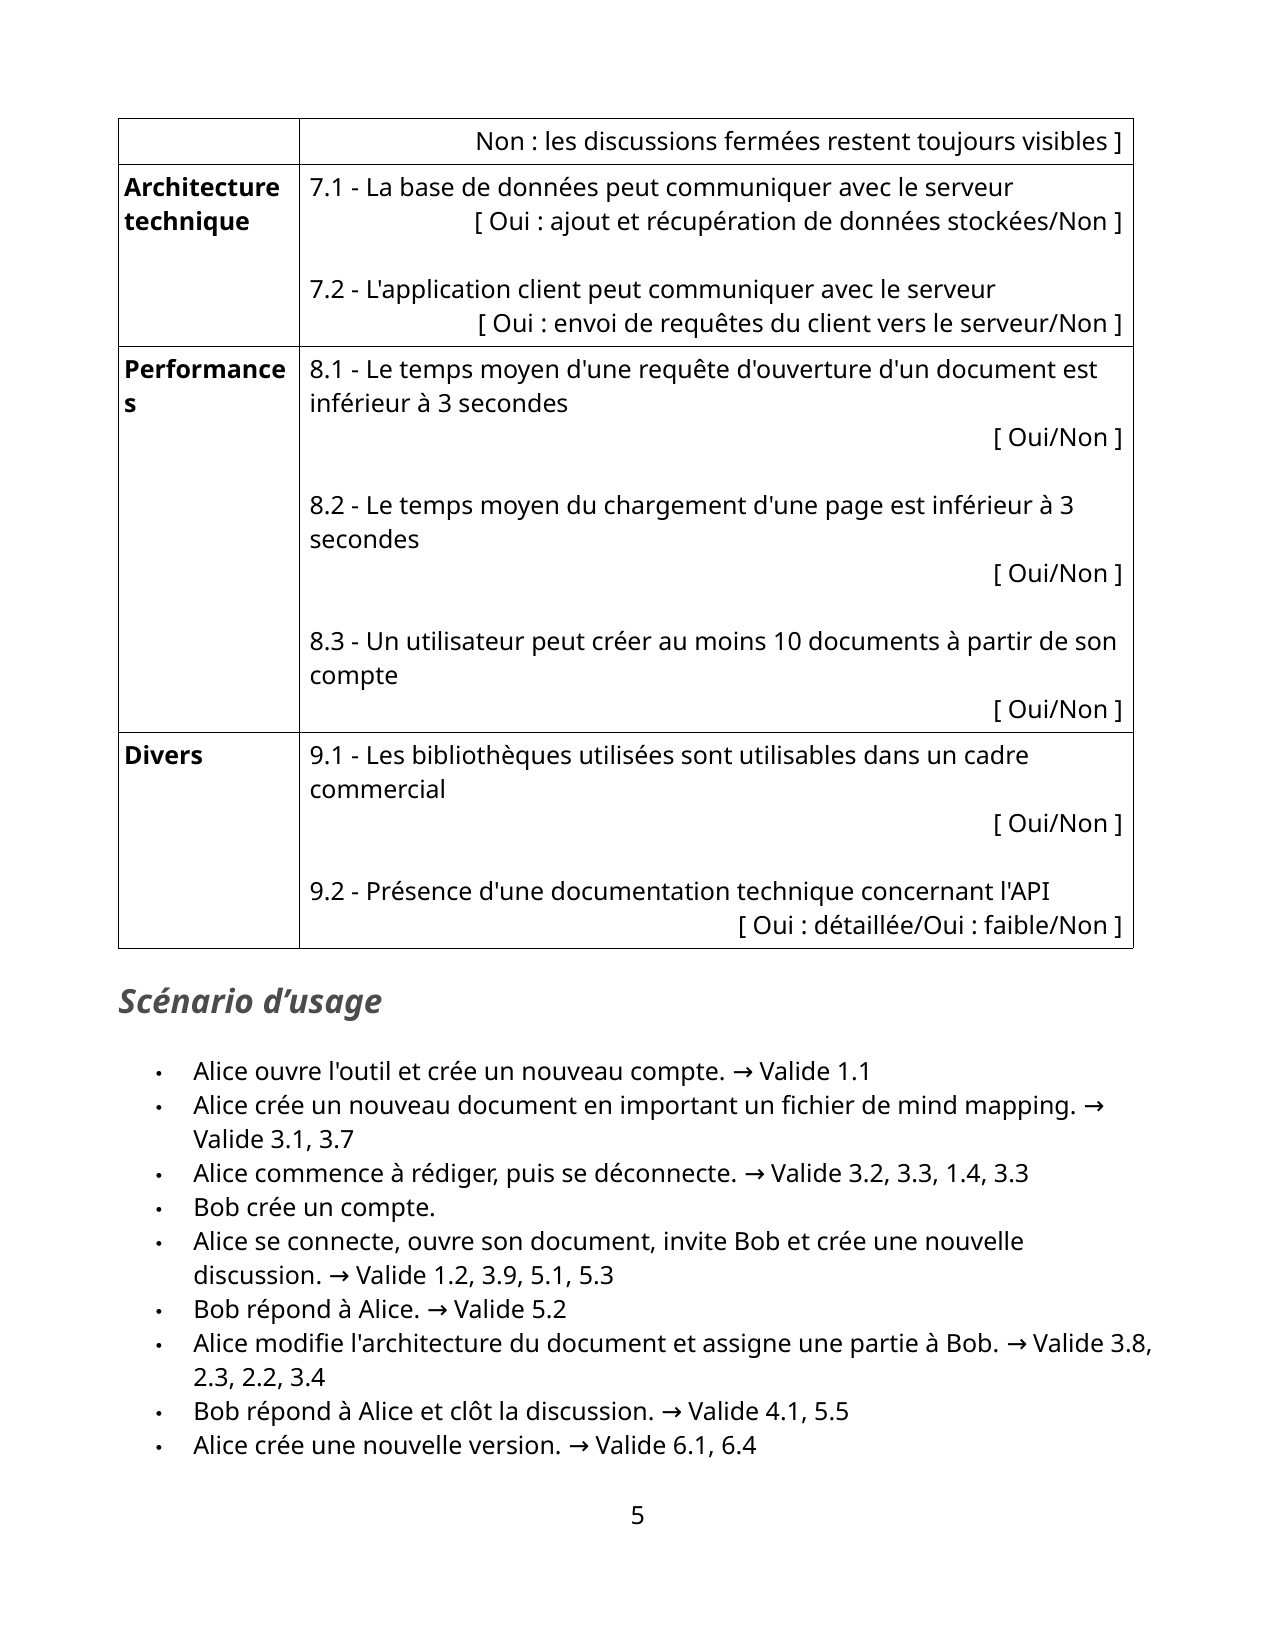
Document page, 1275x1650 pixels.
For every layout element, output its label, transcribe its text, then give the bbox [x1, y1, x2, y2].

table_cell 8.1 - Le temps moyen d'une requête d'ouverture d'un document est inférieur à 3 secondes [ Oui/Non ] 8.2 - Le temps moyen du chargement d'une page est inférieur à 3 secondes [ Oui/Non ] 8.3 - Un utilisateur peut créer au moins 10 documents à partir de son compte [ Oui/Non ] [300, 347, 1133, 732]
list Alice modifie l'architecture du document et assigne une partie à Bob. → Valide 3.8, 2.3, 2.2, 3.4 [156, 1326, 1157, 1394]
table_cell Performances [119, 347, 299, 732]
table_cell [119, 119, 299, 164]
table_cell Divers [119, 733, 299, 948]
list Alice crée une nouvelle version. → Valide 6.1, 6.4 [156, 1428, 1157, 1462]
table_cell 9.1 - Les bibliothèques utilisées sont utilisables dans un cadre commercial [ Oui/Non ] 9.2 - Présence d'une documentation technique concernant l'API [ Oui : détaillée/Oui : faible/Non ] [300, 733, 1133, 948]
subtitle Scénario d’usage [118, 978, 1157, 1023]
list Bob crée un compte. [156, 1189, 1157, 1224]
list Alice commence à rédiger, puis se déconnecte. → Valide 3.2, 3.3, 1.4, 3.3 [156, 1156, 1157, 1189]
list Alice ouvre l'outil et crée un nouveau compte. → Valide 1.1 [156, 1053, 1157, 1087]
list Alice crée un nouveau document en important un fichier de mind mapping. → Valide 3.1, 3.7 [156, 1087, 1157, 1156]
table_cell 7.1 - La base de données peut communiquer avec le serveur [ Oui : ajout et récupération de données stockées/Non ] 7.2 - L'application client peut communiquer avec le serveur [ Oui : envoi de requêtes du client vers le serveur/Non ] [300, 165, 1133, 346]
table_cell Architecture technique [119, 165, 299, 346]
list Bob répond à Alice et clôt la discussion. → Valide 4.1, 5.5 [156, 1394, 1157, 1428]
list Bob répond à Alice. → Valide 5.2 [156, 1292, 1157, 1326]
list Alice se connecte, ouvre son document, invite Bob et crée une nouvelle discussion. → Valide 1.2, 3.9, 5.1, 5.3 [156, 1224, 1157, 1292]
table_cell Non : les discussions fermées restent toujours visibles ] [300, 119, 1133, 164]
